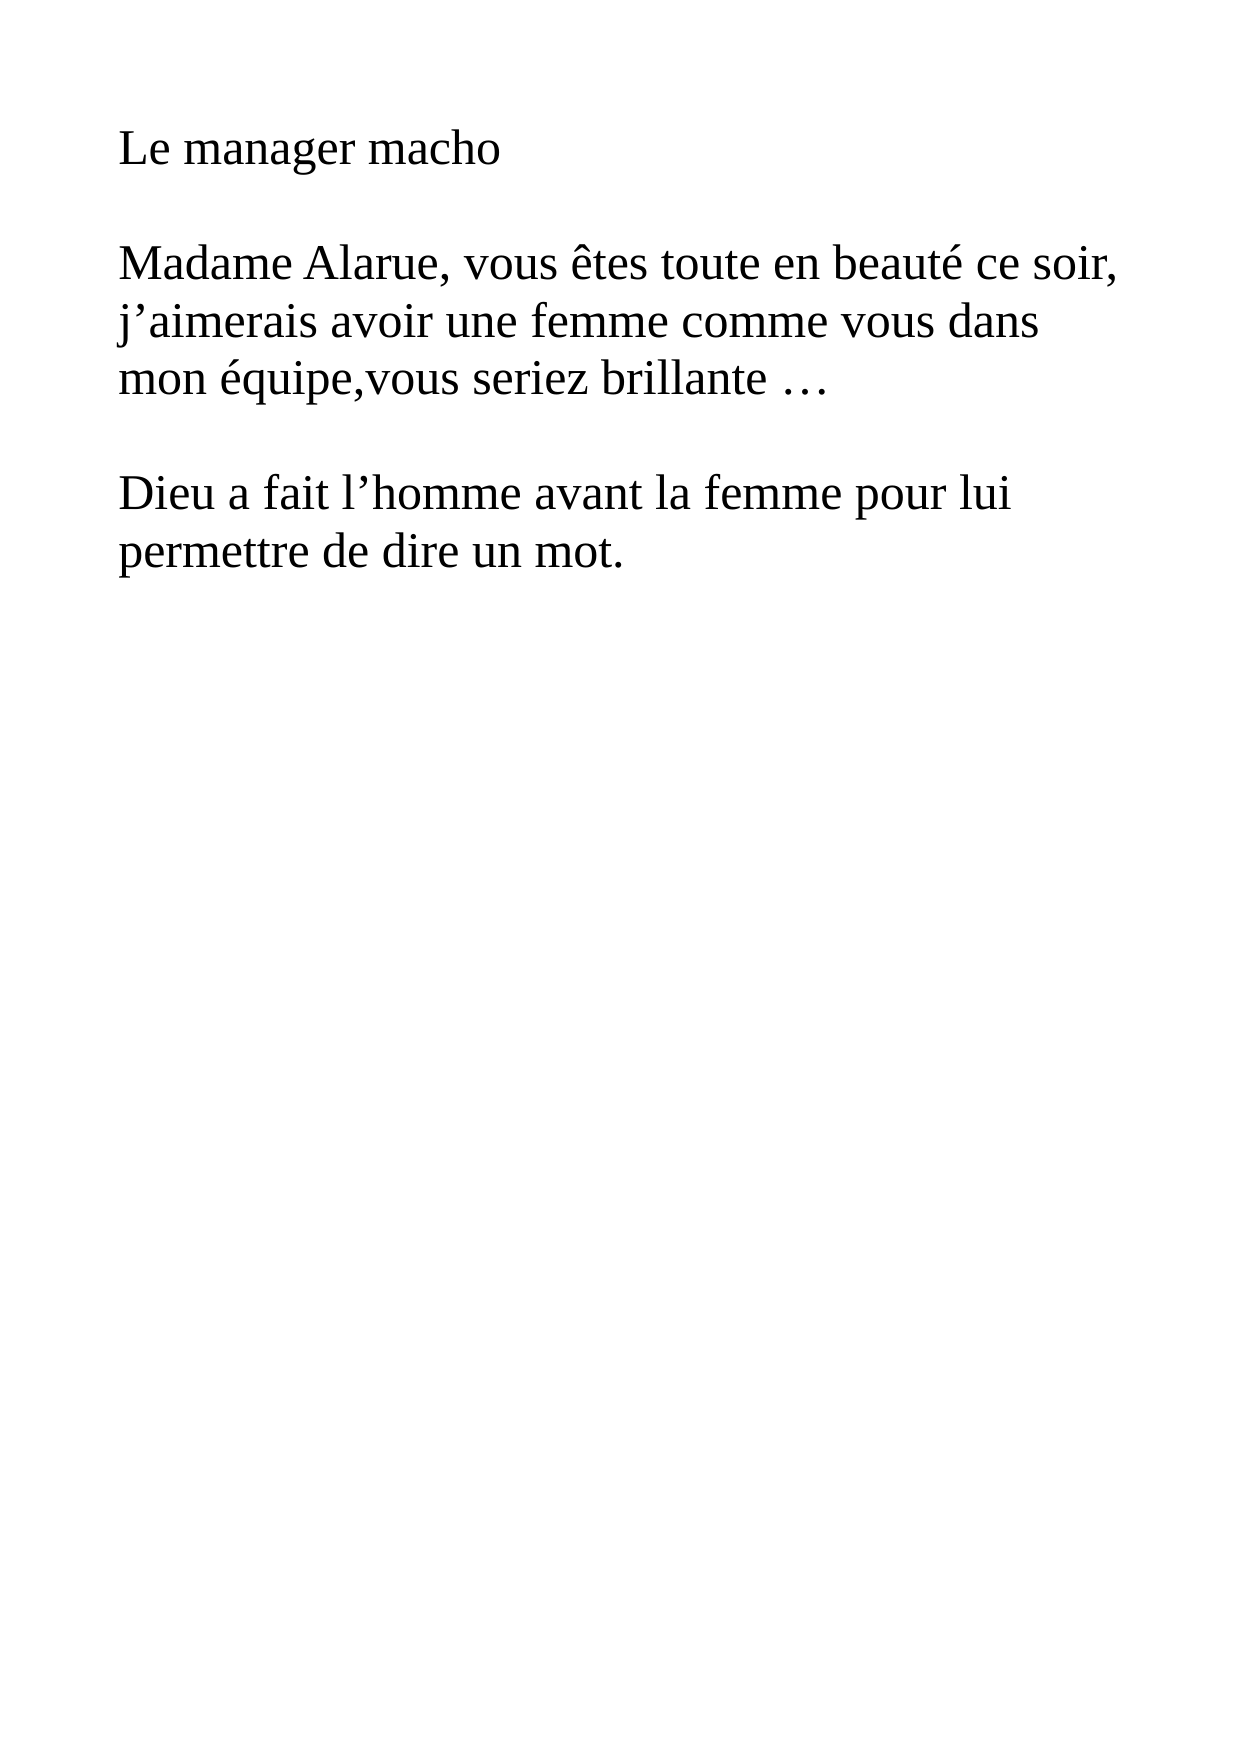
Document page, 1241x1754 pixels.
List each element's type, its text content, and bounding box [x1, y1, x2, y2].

text Le manager macho [118, 118, 1122, 176]
text Madame Alarue, vous êtes toute en beauté ce soir, j’aimerais avoir une femme comme vous dans mon équipe,vous seriez brillante … [118, 233, 1122, 406]
text Dieu a fait l’homme avant la femme pour lui permettre de dire un mot. [118, 463, 1122, 578]
